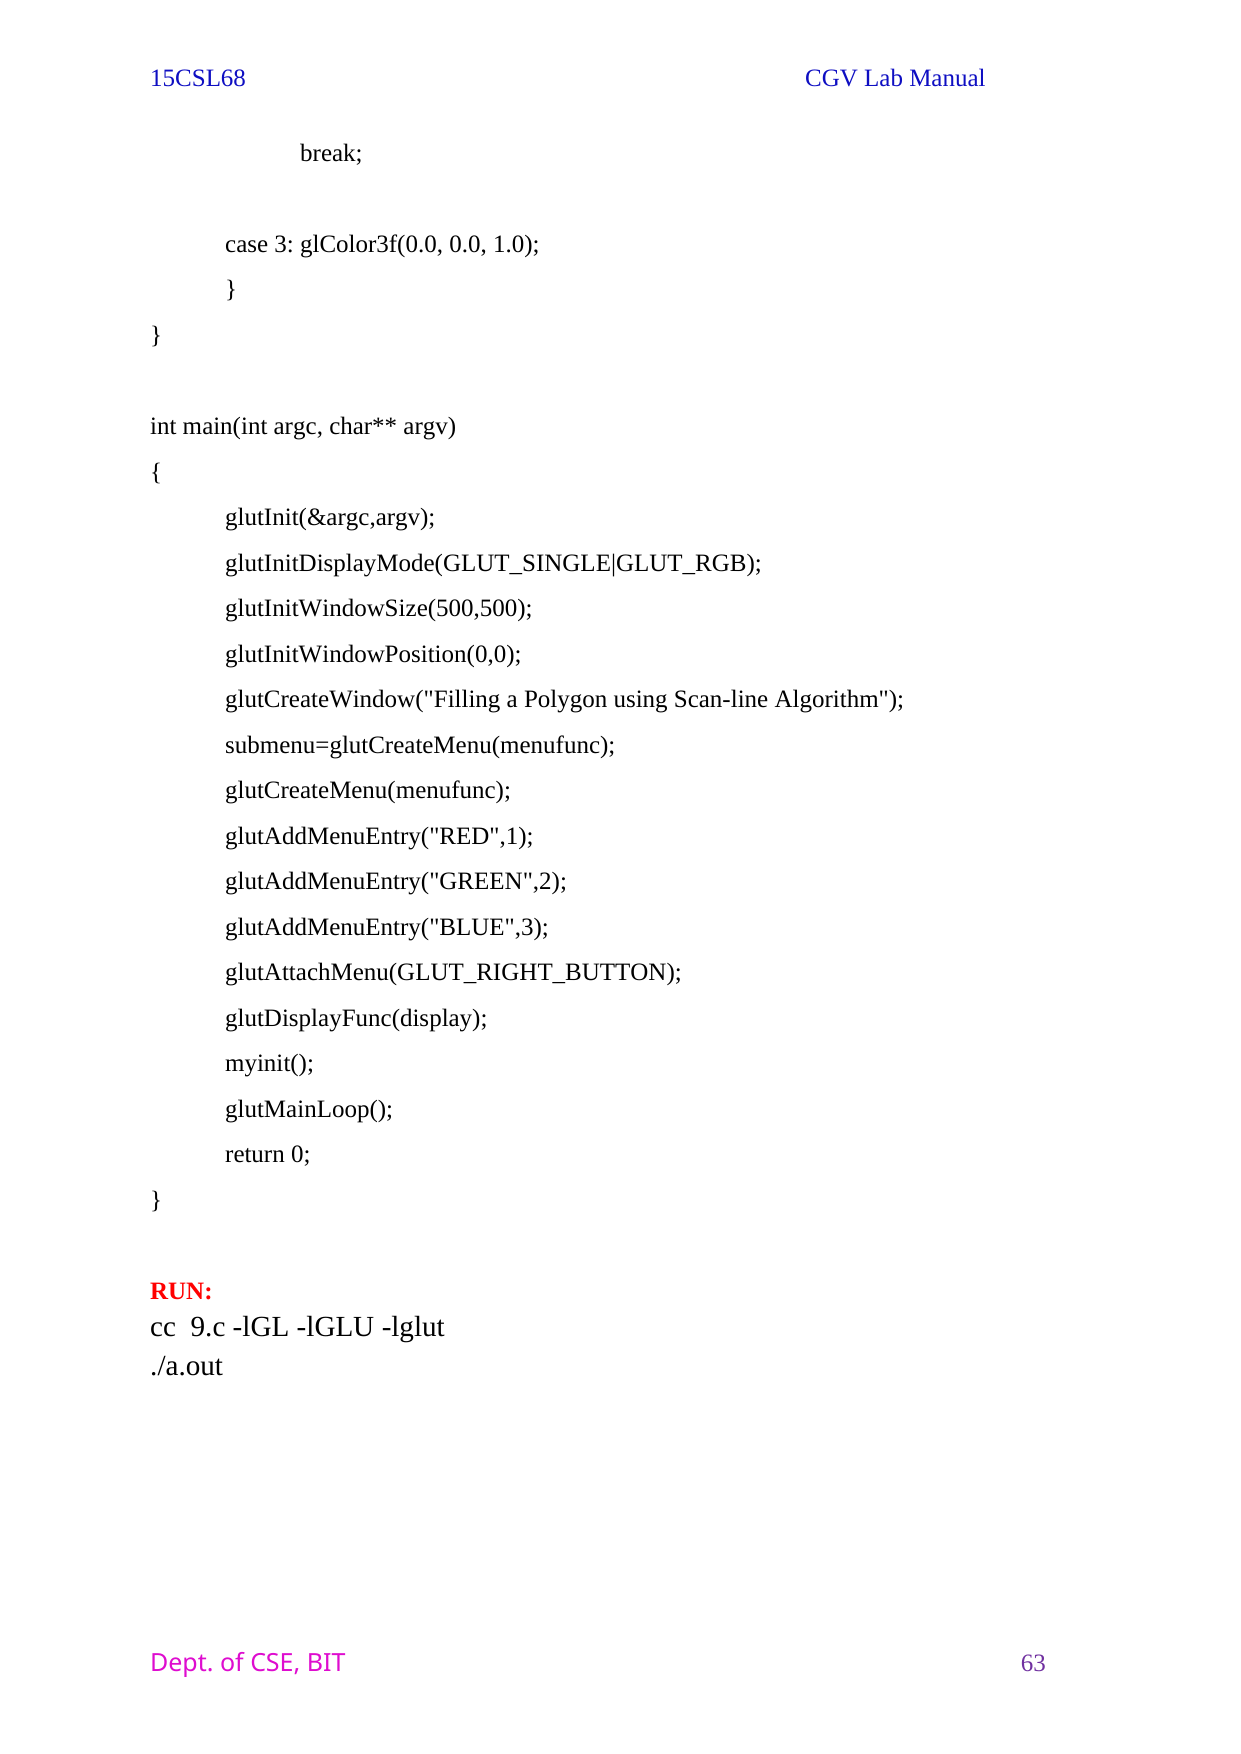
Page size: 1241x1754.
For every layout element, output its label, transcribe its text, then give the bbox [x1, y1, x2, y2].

list glutInitDisplayMode(GLUT_SINGLE|GLUT_RGB); [225, 548, 1165, 576]
list glutDisplayFunc(display); [225, 1003, 1165, 1032]
list glutAddMenuEntry("RED",1); [225, 821, 1165, 849]
list } [150, 274, 1165, 303]
list glutCreateWindow("Filling a Polygon using Scan-line Algorithm"); [225, 684, 1165, 713]
list glutInit(&argc,argv); [225, 502, 1165, 531]
list glutInitWindowSize(500,500); [225, 593, 1165, 622]
list return 0; [225, 1139, 1165, 1168]
text cc 9.c -lGL -lGLU -lglut [150, 1309, 1165, 1343]
text RUN: [150, 1276, 1165, 1305]
list case 3: glColor3f(0.0, 0.0, 1.0); [150, 229, 1165, 258]
list glutCreateMenu(menufunc); [225, 775, 1165, 804]
list glutAttachMenu(GLUT_RIGHT_BUTTON); [225, 957, 1165, 986]
list { [150, 457, 1165, 485]
list submenu=glutCreateMenu(menufunc); [225, 730, 1165, 758]
list glutMainLoop(); [225, 1094, 1165, 1123]
list glutInitWindowPosition(0,0); [225, 639, 1165, 667]
list ./a.out [150, 1348, 1165, 1381]
list } [150, 320, 1165, 349]
list } [150, 1185, 1165, 1214]
list glutAddMenuEntry("BLUE",3); [225, 912, 1165, 941]
list glutAddMenuEntry("GREEN",2); [225, 866, 1165, 895]
list myinit(); [225, 1048, 1165, 1077]
list break; [150, 138, 1165, 167]
list int main(int argc, char** argv) [150, 411, 1165, 440]
